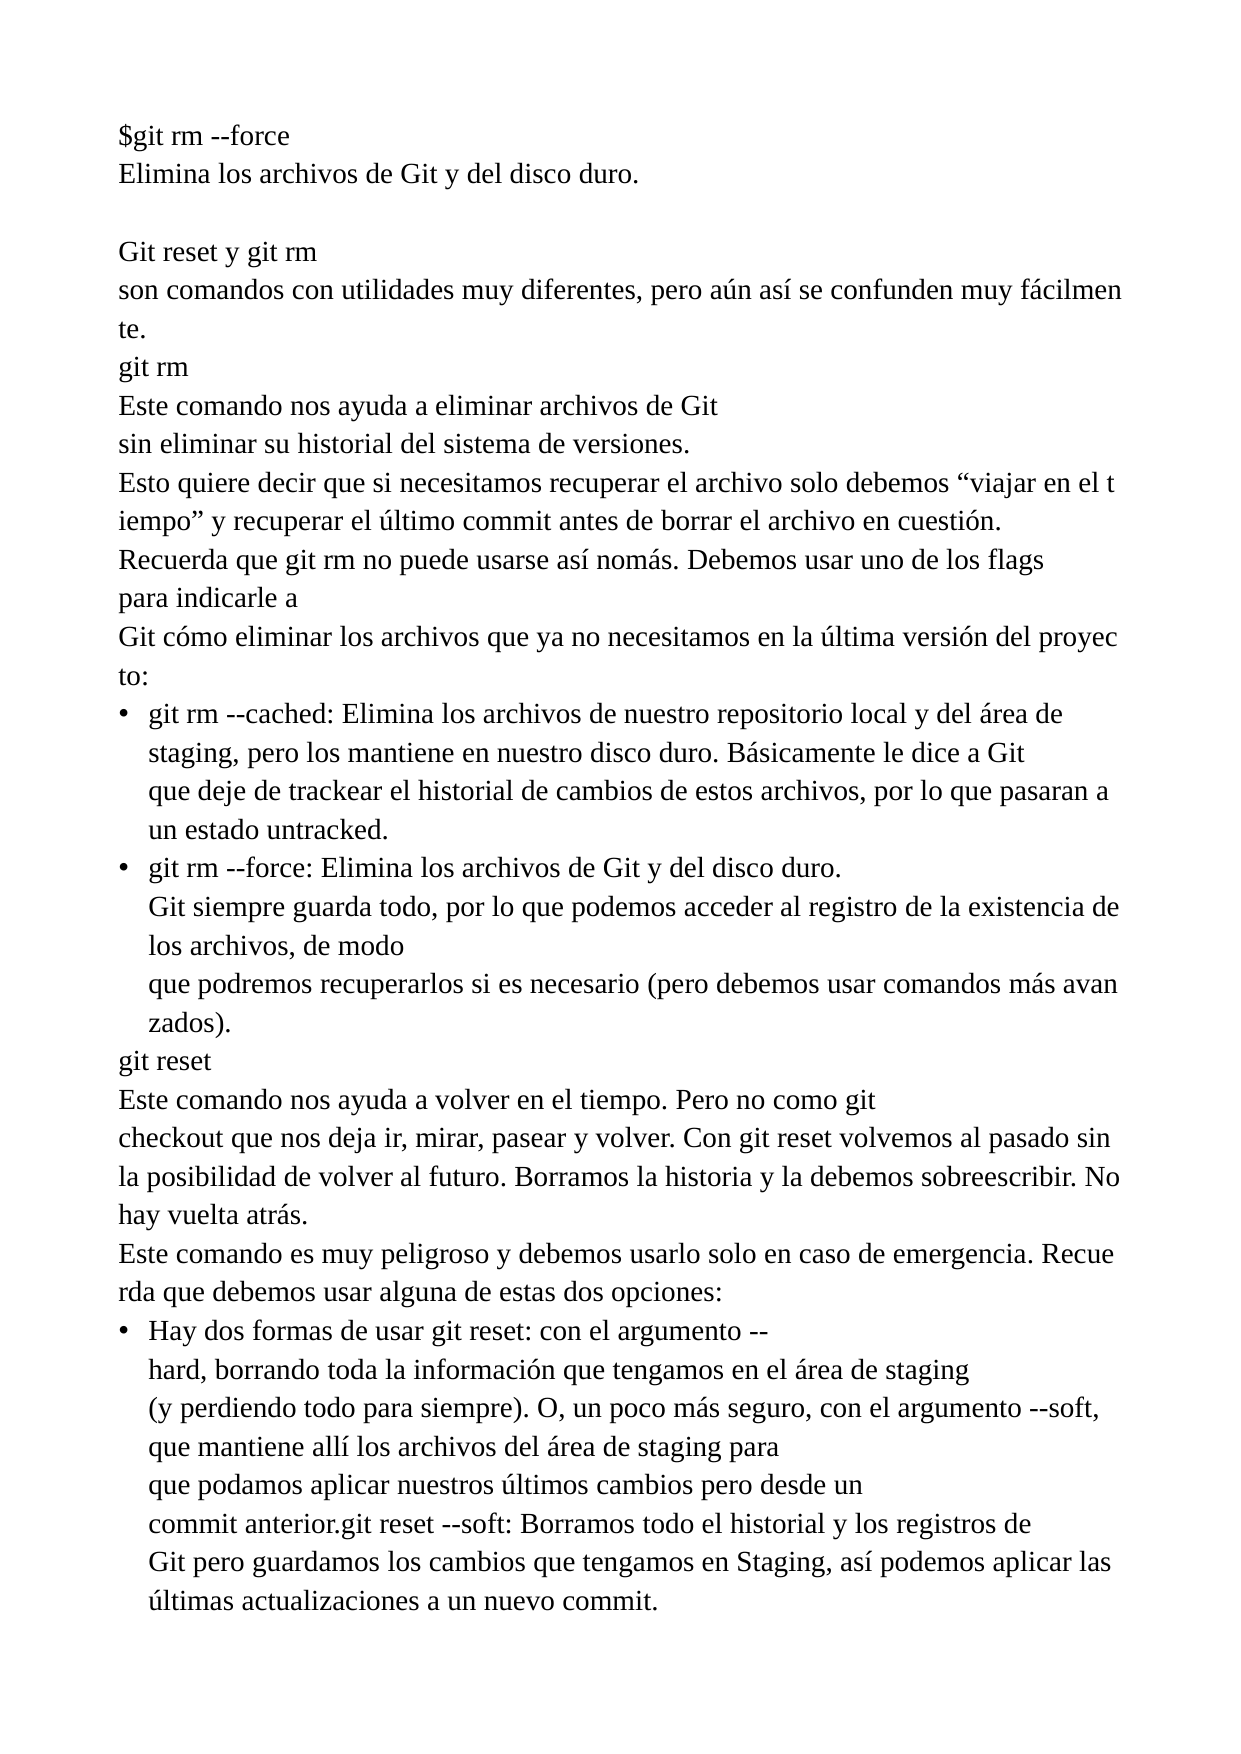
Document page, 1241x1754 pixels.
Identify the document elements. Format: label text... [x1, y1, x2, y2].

text git rm [118, 349, 1122, 383]
text Este comando es muy peligroso y debemos usarlo solo en caso de emergencia. Recuerda que debemos usar alguna de estas dos opciones: [118, 1236, 1122, 1308]
list git rm --force: Elimina los archivos de Git y del disco duro. Git siempre guarda todo, por lo que podemos acceder al registro de la existencia de los archivos, de modo que podremos recuperarlos si es necesario (pero debemos usar comandos más avanzados). [148, 851, 1122, 1038]
text Este comando nos ayuda a volver en el tiempo. Pero no como git checkout que nos deja ir, mirar, pasear y volver. Con git reset volvemos al pasado sin la posibilidad de volver al futuro. Borramos la historia y la debemos sobreescribir. No hay vuelta atrás. [118, 1082, 1122, 1231]
text Git reset y git rm son comandos con utilidades muy diferentes, pero aún así se confunden muy fácilmente. [118, 234, 1122, 344]
text Este comando nos ayuda a eliminar archivos de Git sin eliminar su historial del sistema de versiones. Esto quiere decir que si necesitamos recuperar el archivo solo debemos “viajar en el tiempo” y recuperar el último commit antes de borrar el archivo en cuestión. [118, 388, 1122, 537]
text $git rm --force Elimina los archivos de Git y del disco duro. [118, 118, 1122, 190]
text Recuerda que git rm no puede usarse así nomás. Debemos usar uno de los flags para indicarle a Git cómo eliminar los archivos que ya no necesitamos en la última versión del proyecto: [118, 542, 1122, 691]
list Hay dos formas de usar git reset: con el argumento --hard, borrando toda la información que tengamos en el área de staging (y perdiendo todo para siempre). O, un poco más seguro, con el argumento --soft, que mantiene allí los archivos del área de staging para que podamos aplicar nuestros últimos cambios pero desde un commit anterior.git reset --soft: Borramos todo el historial y los registros de Git pero guardamos los cambios que tengamos en Staging, así podemos aplicar las últimas actualizaciones a un nuevo commit. [148, 1313, 1122, 1617]
list git rm --cached: Elimina los archivos de nuestro repositorio local y del área de staging, pero los mantiene en nuestro disco duro. Básicamente le dice a Git que deje de trackear el historial de cambios de estos archivos, por lo que pasaran a un estado untracked. [148, 696, 1122, 846]
text git reset [118, 1043, 1122, 1077]
